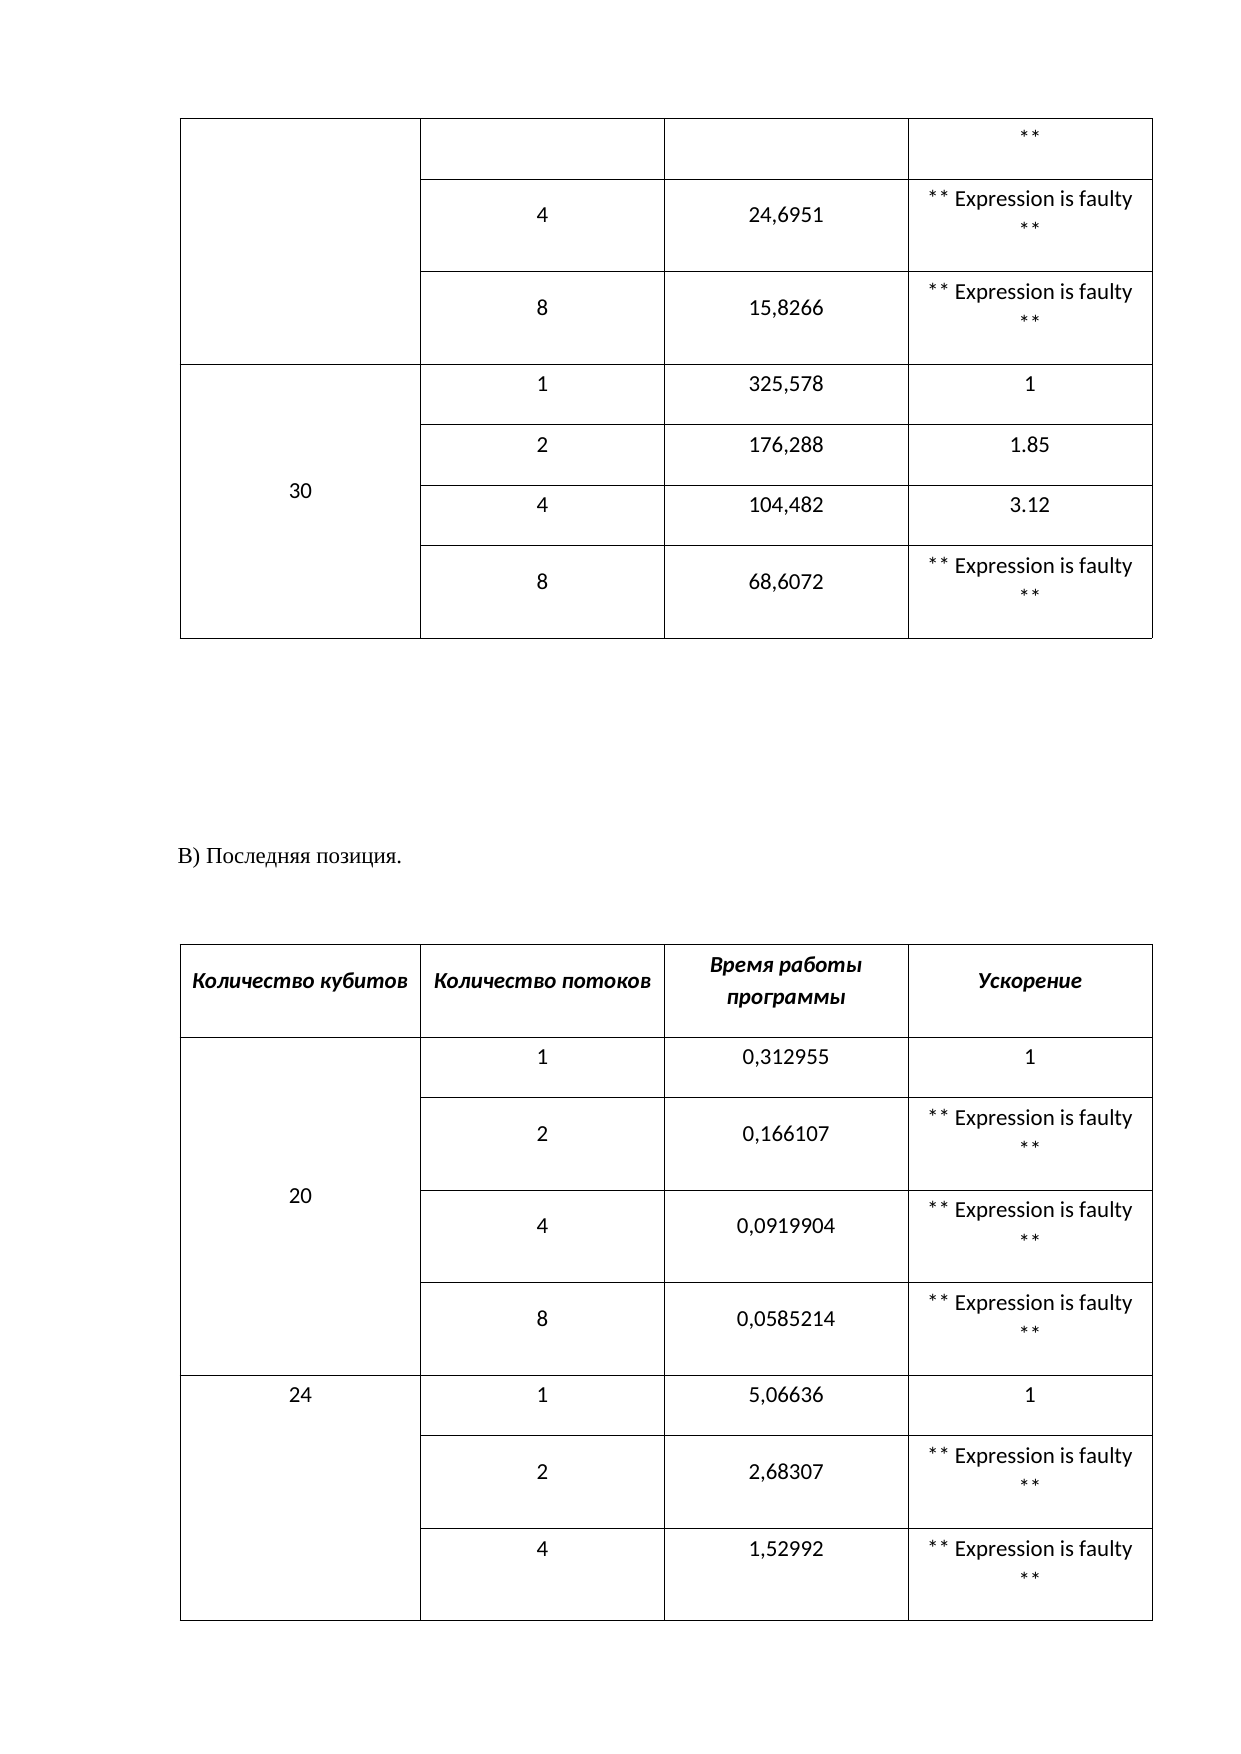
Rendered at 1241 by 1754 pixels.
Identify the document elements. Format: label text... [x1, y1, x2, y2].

table_cell 2 [421, 1098, 664, 1189]
table_cell 3,19 [909, 180, 1152, 271]
table_cell 1,52992 [665, 1529, 908, 1620]
table_cell 0,0585214 [665, 1283, 908, 1375]
table_header Время работы программы [665, 945, 908, 1037]
table_cell 1,89 [909, 1436, 1152, 1528]
table_cell 24,6951 [665, 180, 908, 271]
table_cell 2 [421, 1436, 664, 1528]
table_cell [665, 119, 908, 178]
table_cell 3,31 [909, 1529, 1152, 1620]
table_cell 4 [421, 1191, 664, 1282]
table_cell 15,8266 [665, 272, 908, 364]
table_cell 325,578 [665, 365, 908, 424]
table_header Количество кубитов [181, 945, 420, 1037]
table_cell 1 [421, 365, 664, 424]
text В) Последняя позиция. [177, 842, 1152, 868]
table_cell 4,75 [909, 546, 1152, 638]
table_cell 24 [181, 1376, 420, 1620]
table_cell 1,86 [909, 119, 1152, 178]
table_cell 2 [421, 425, 664, 484]
table_cell 2,68307 [665, 1436, 908, 1528]
table_cell 1 [421, 1038, 664, 1097]
table_cell 104,482 [665, 486, 908, 545]
table_cell 8 [421, 272, 664, 364]
table_cell 3,12 [909, 486, 1152, 545]
table_cell [181, 119, 420, 364]
table_header Количество потоков [421, 945, 664, 1037]
table_cell 176,288 [665, 425, 908, 484]
table_header Ускорение [909, 945, 1152, 1037]
table_cell 1,85 [909, 425, 1152, 484]
table_cell 5,06636 [665, 1376, 908, 1435]
table_cell 3,4 [909, 1191, 1152, 1282]
table_cell 5,35 [909, 1283, 1152, 1375]
table_cell 1 [421, 1376, 664, 1435]
table_cell 0,0919904 [665, 1191, 908, 1282]
table_cell 0,312955 [665, 1038, 908, 1097]
table_cell 68,6072 [665, 546, 908, 638]
table_cell 4 [421, 180, 664, 271]
table_cell 0,166107 [665, 1098, 908, 1189]
table_cell 20 [181, 1038, 420, 1375]
table_cell 4 [421, 1529, 664, 1620]
table_cell 1 [909, 1376, 1152, 1435]
table_cell [421, 119, 664, 178]
table_cell 1,88 [909, 1098, 1152, 1189]
table_cell 4,98 [909, 272, 1152, 364]
table_cell 1 [909, 1038, 1152, 1097]
table_cell 4 [421, 486, 664, 545]
table_cell 1 [909, 365, 1152, 424]
table_cell 8 [421, 1283, 664, 1375]
table_cell 30 [181, 365, 420, 638]
table_cell 8 [421, 546, 664, 638]
